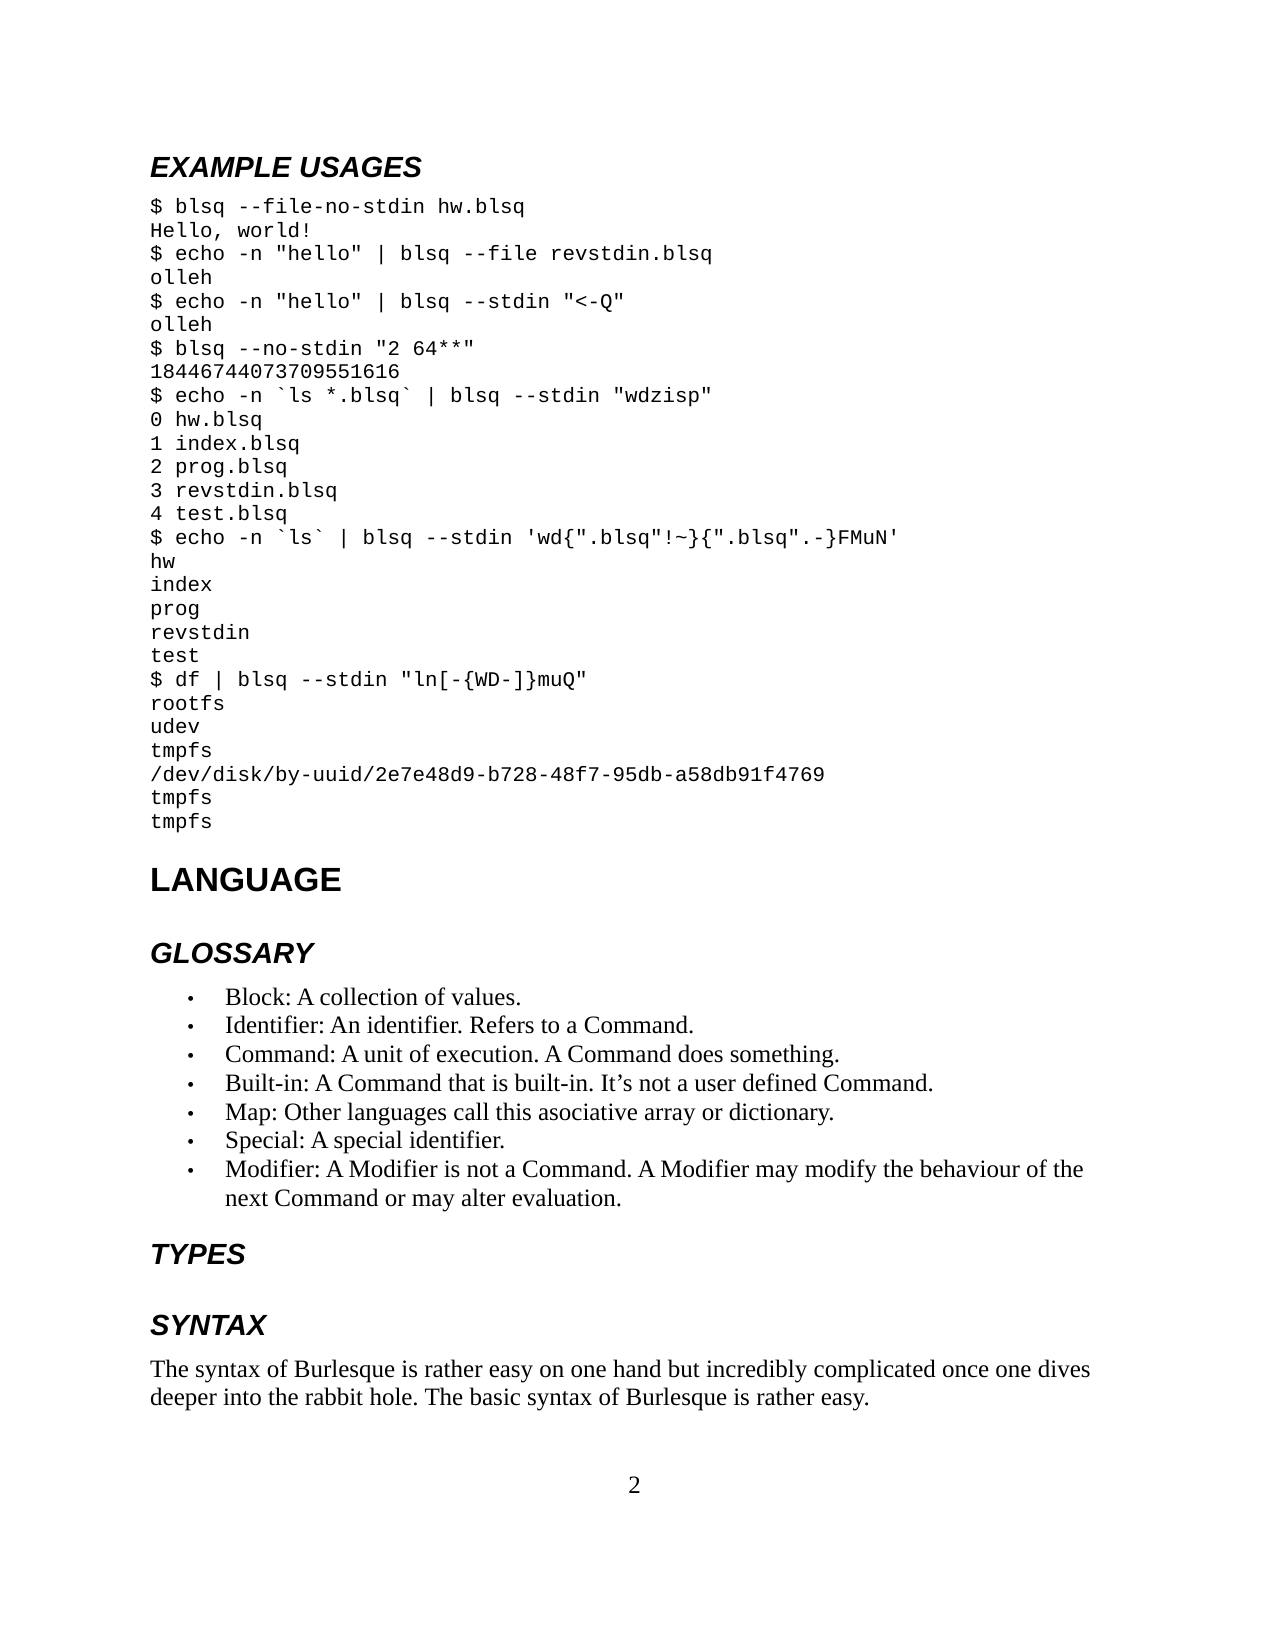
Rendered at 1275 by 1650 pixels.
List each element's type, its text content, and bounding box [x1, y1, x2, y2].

text $ echo -n "hello" | blsq --stdin "<-Q" [150, 291, 1125, 314]
subtitle EXAMPLE USAGES [150, 150, 1125, 183]
text The syntax of Burlesque is rather easy on one hand but incredibly complicated once one dives deeper into the rabbit hole. The basic syntax of Burlesque is rather easy. [150, 1354, 1125, 1411]
list Block: A collection of values. [187, 982, 1125, 1010]
text 0 hw.blsq [150, 409, 1125, 432]
text tmpfs [150, 740, 1125, 763]
text 1 index.blsq [150, 432, 1125, 456]
list Identifier: An identifier. Refers to a Command. [187, 1010, 1125, 1039]
text revstdin [150, 622, 1125, 645]
text 4 test.blsq [150, 503, 1125, 527]
text 18446744073709551616 [150, 362, 1125, 385]
text $ echo -n `ls *.blsq` | blsq --stdin "wdzisp" [150, 385, 1125, 409]
text olleh [150, 267, 1125, 291]
subtitle GLOSSARY [150, 936, 1125, 969]
text $ echo -n "hello" | blsq --file revstdin.blsq [150, 243, 1125, 267]
list Built-in: A Command that is built-in. It’s not a user defined Command. [187, 1068, 1125, 1097]
text $ df | blsq --stdin "ln[-{WD-]}muQ" [150, 669, 1125, 693]
list Map: Other languages call this asociative array or dictionary. [187, 1097, 1125, 1125]
text tmpfs [150, 811, 1125, 834]
text /dev/disk/by-uuid/2e7e48d9-b728-48f7-95db-a58db91f4769 [150, 763, 1125, 787]
text $ blsq --no-stdin "2 64**" [150, 338, 1125, 362]
text index [150, 574, 1125, 598]
text tmpfs [150, 787, 1125, 811]
text Hello, world! [150, 220, 1125, 243]
list Command: A unit of execution. A Command does something. [187, 1039, 1125, 1068]
text udev [150, 716, 1125, 740]
text 2 prog.blsq [150, 456, 1125, 480]
text olleh [150, 314, 1125, 338]
text prog [150, 598, 1125, 622]
text $ blsq --file-no-stdin hw.blsq [150, 196, 1125, 220]
text 3 revstdin.blsq [150, 480, 1125, 503]
list Special: A special identifier. [187, 1125, 1125, 1154]
text hw [150, 551, 1125, 574]
subtitle TYPES [150, 1237, 1125, 1270]
subtitle SYNTAX [150, 1308, 1125, 1341]
text rootfs [150, 693, 1125, 716]
subtitle LANGUAGE [150, 859, 1125, 898]
text test [150, 645, 1125, 669]
text $ echo -n `ls` | blsq --stdin 'wd{".blsq"!~}{".blsq".-}FMuN' [150, 527, 1125, 551]
list Modifier: A Modifier is not a Command. A Modifier may modify the behaviour of the next Command or may alter evaluation. [187, 1154, 1125, 1212]
